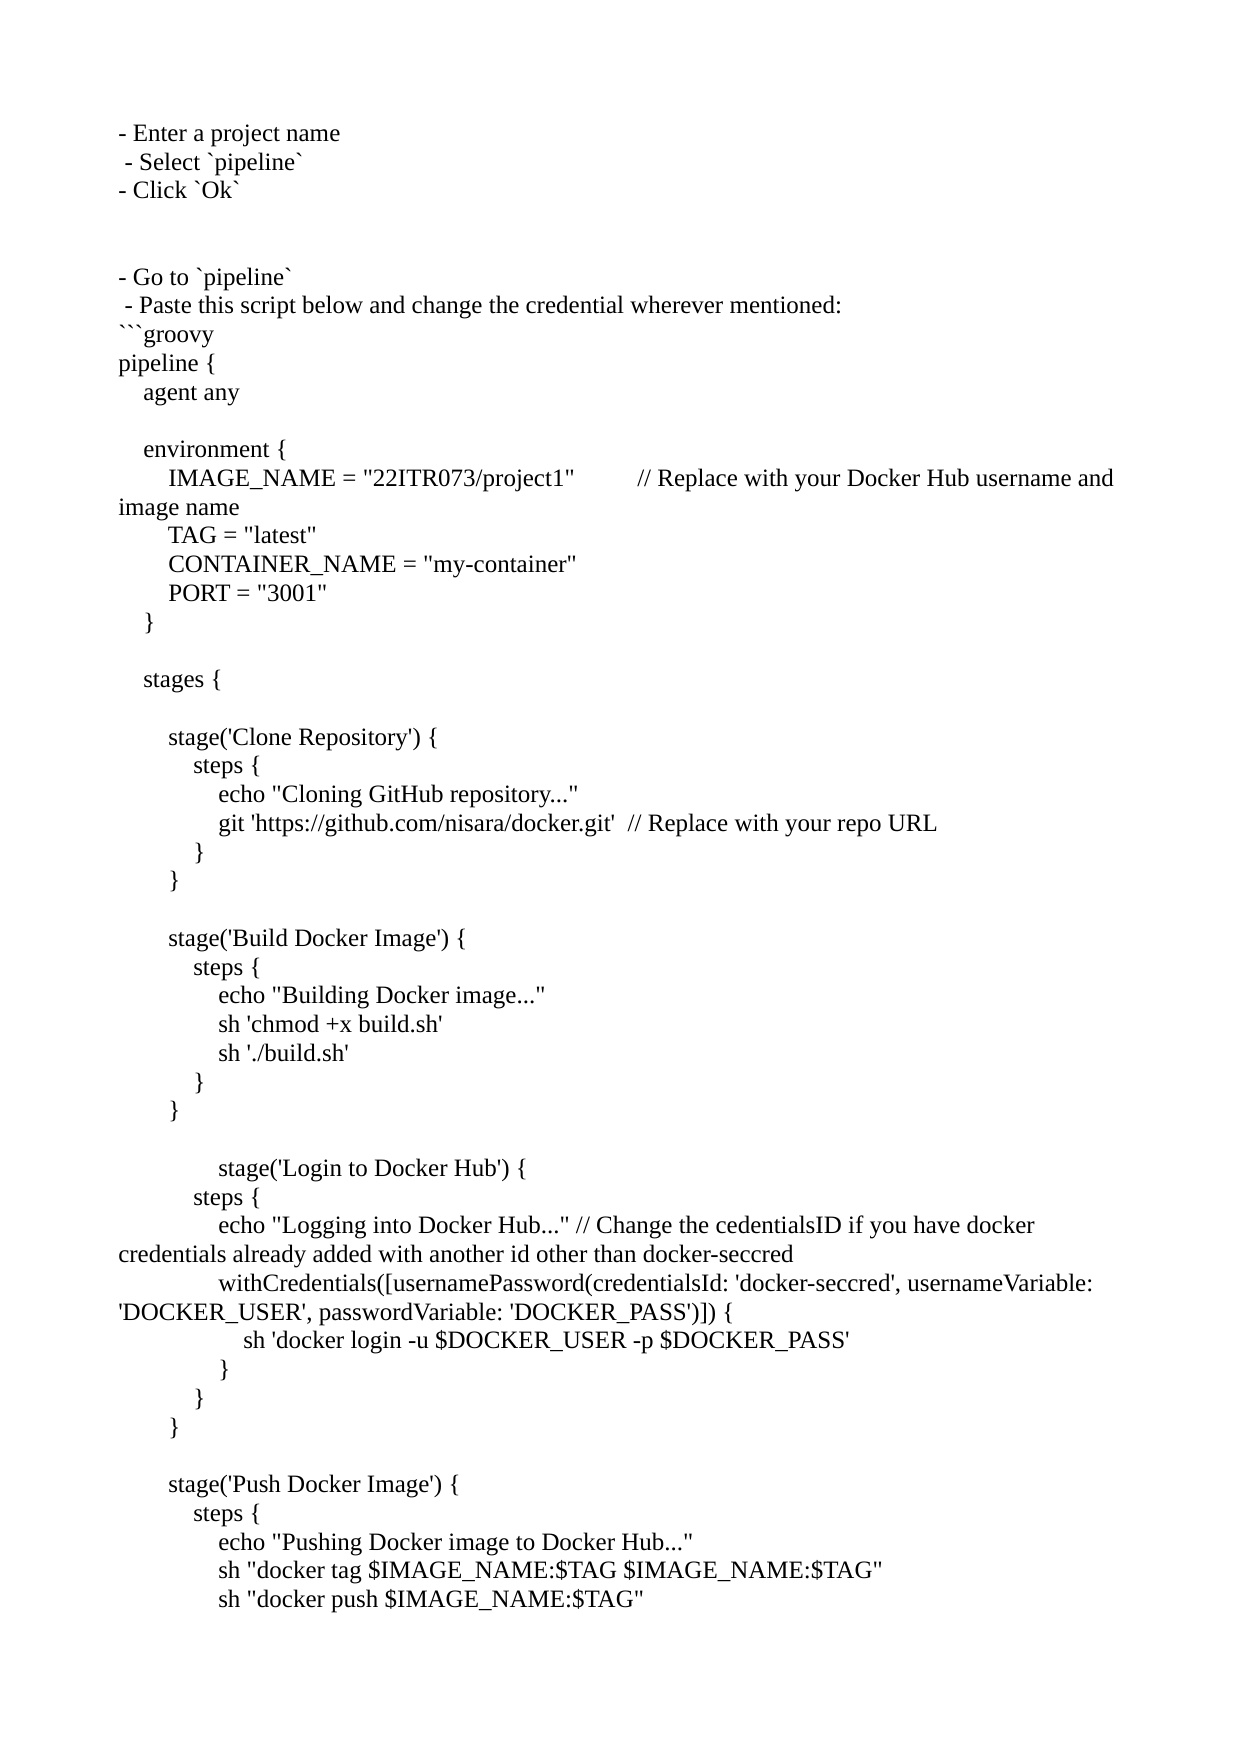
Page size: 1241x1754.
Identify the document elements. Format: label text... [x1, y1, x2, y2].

text IMAGE_NAME = "22ITR073/project1" // Replace with your Docker Hub username and image name [118, 463, 1122, 521]
text } [118, 1096, 1122, 1124]
text } [118, 607, 1122, 636]
text steps { [118, 1182, 1122, 1211]
text steps { [118, 952, 1122, 981]
text echo "Logging into Docker Hub..." // Change the cedentialsID if you have docker credentials already added with another id other than docker-seccred [118, 1211, 1122, 1268]
text - Select `pipeline` [118, 147, 1122, 176]
text } [118, 837, 1122, 866]
text CONTAINER_NAME = "my-container" [118, 549, 1122, 578]
text withCredentials([usernamePassword(credentialsId: 'docker-seccred', usernameVariable: 'DOCKER_USER', passwordVariable: 'DOCKER_PASS')]) { [118, 1268, 1122, 1326]
text environment { [118, 434, 1122, 463]
text PORT = "3001" [118, 578, 1122, 607]
text echo "Cloning GitHub repository..." [118, 779, 1122, 808]
text sh 'docker login -u $DOCKER_USER -p $DOCKER_PASS' [118, 1326, 1122, 1354]
text stage('Push Docker Image') { [118, 1469, 1122, 1498]
text agent any [118, 377, 1122, 406]
text steps { [118, 751, 1122, 779]
text - Paste this script below and change the credential wherever mentioned: [118, 291, 1122, 319]
text ```groovy [118, 319, 1122, 348]
text sh "docker push $IMAGE_NAME:$TAG" [118, 1584, 1122, 1613]
text sh "docker tag $IMAGE_NAME:$TAG $IMAGE_NAME:$TAG" [118, 1556, 1122, 1584]
text - Click `Ok` [118, 176, 1122, 204]
text - Enter a project name [118, 118, 1122, 147]
text stage('Login to Docker Hub') { [118, 1153, 1122, 1182]
text TAG = "latest" [118, 521, 1122, 549]
text git 'https://github.com/nisara/docker.git' // Replace with your repo URL [118, 808, 1122, 837]
text sh 'chmod +x build.sh' [118, 1009, 1122, 1038]
text - Go to `pipeline` [118, 262, 1122, 291]
text pipeline { [118, 348, 1122, 377]
text } [118, 866, 1122, 894]
text sh './build.sh' [118, 1038, 1122, 1067]
text stage('Clone Repository') { [118, 722, 1122, 751]
text } [118, 1412, 1122, 1441]
text echo "Building Docker image..." [118, 981, 1122, 1009]
text } [118, 1354, 1122, 1383]
text stage('Build Docker Image') { [118, 923, 1122, 952]
text } [118, 1383, 1122, 1412]
text echo "Pushing Docker image to Docker Hub..." [118, 1527, 1122, 1556]
text } [118, 1067, 1122, 1096]
text stages { [118, 664, 1122, 693]
text steps { [118, 1498, 1122, 1527]
